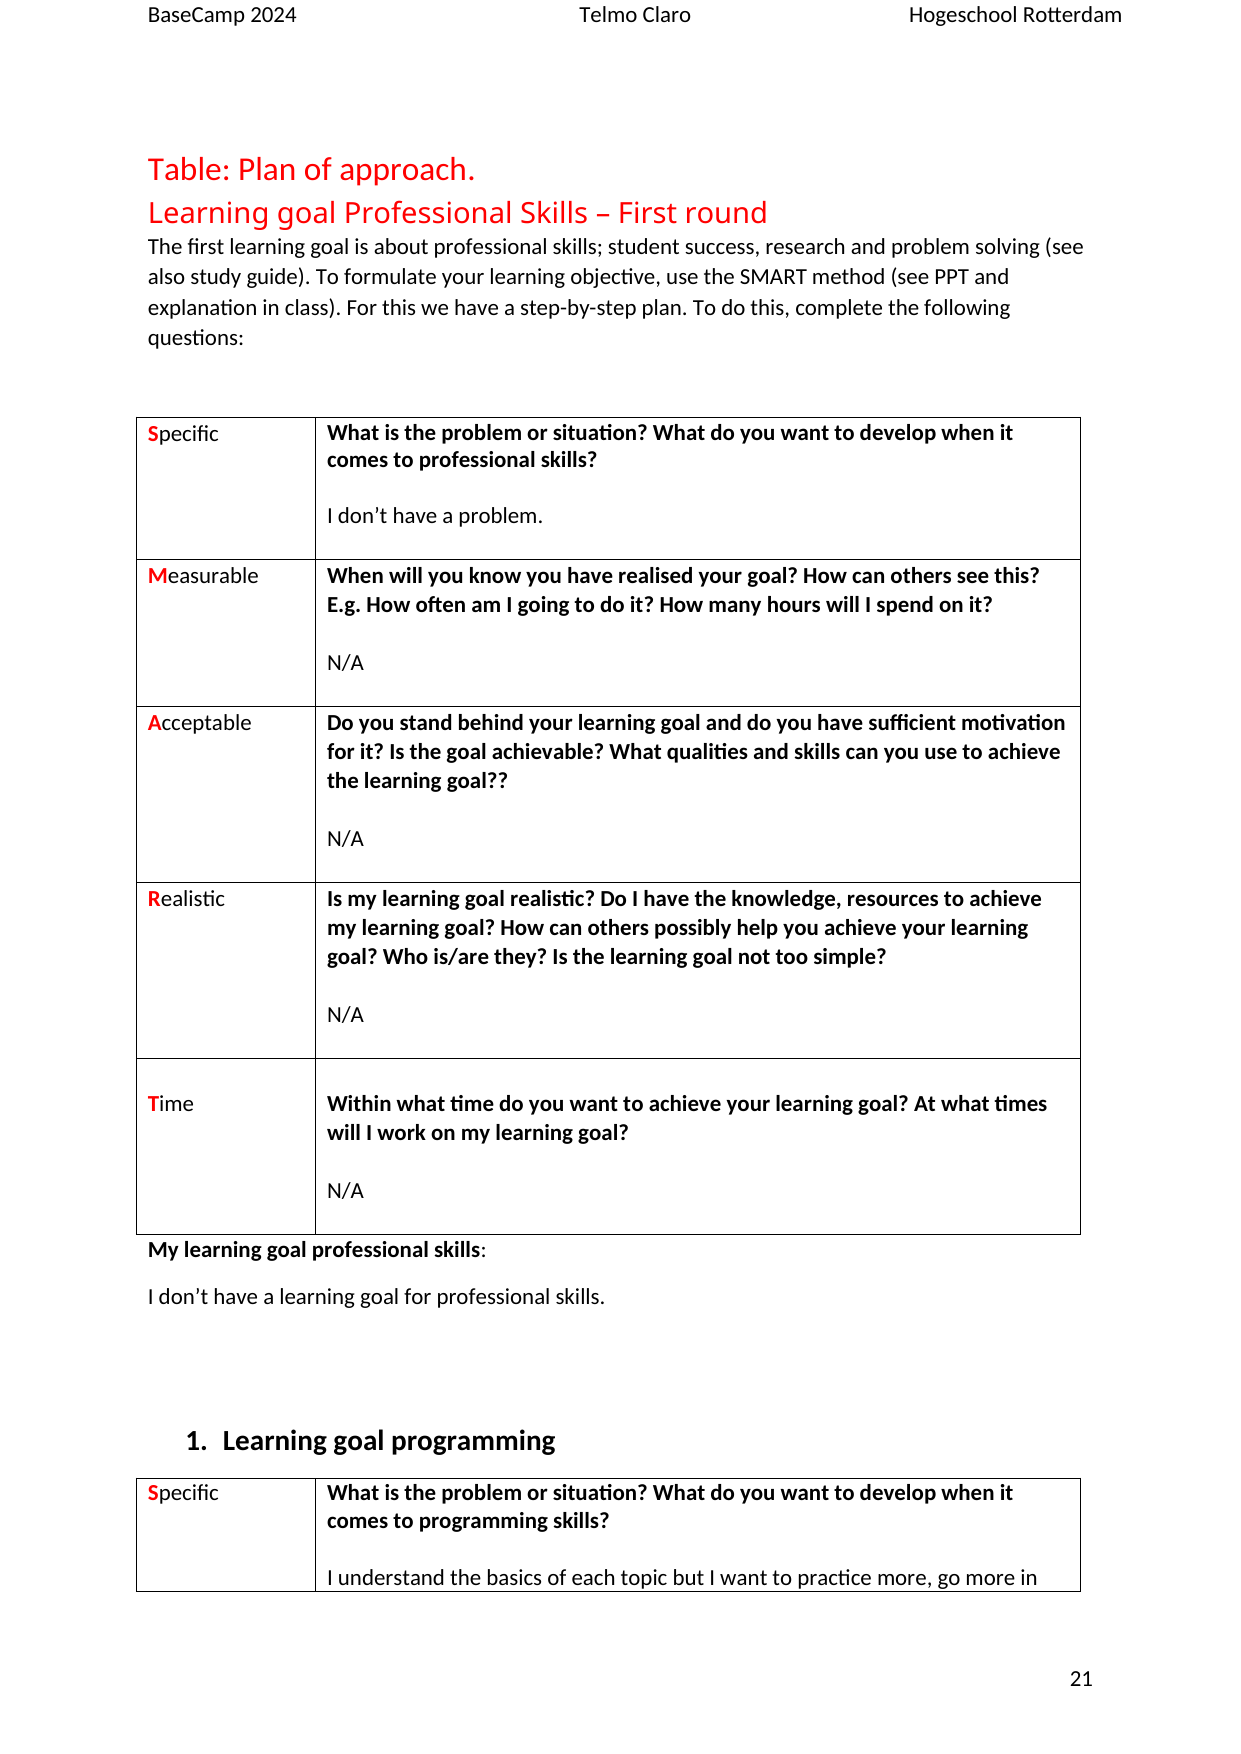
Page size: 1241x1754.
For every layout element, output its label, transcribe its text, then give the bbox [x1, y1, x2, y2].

subtitle Table: Plan of approach. [148, 148, 1093, 188]
table_cell Is my learning goal realistic? Do I have the knowledge, resources to achieve my learning goal? How can others possibly help you achieve your learning goal? Who is/are they? Is the learning goal not too simple? N/A [316, 883, 1080, 1058]
table_header Specific [137, 1479, 315, 1591]
table_cell Time [137, 1059, 315, 1234]
table_header Specific [137, 418, 315, 559]
table_cell Measurable [137, 560, 315, 706]
table_cell Acceptable [137, 707, 315, 882]
text I don’t have a learning goal for professional skills. [148, 1282, 1093, 1310]
table_header What is the problem or situation? What do you want to develop when it comes to programming skills? I understand the basics of each topic but I want to practice more, go more in [316, 1479, 1080, 1591]
table_cell When will you know you have realised your goal? How can others see this? E.g. How often am I going to do it? How many hours will I spend on it? N/A [316, 560, 1080, 706]
list Learning goal programming [185, 1422, 1093, 1458]
table_cell Realistic [137, 883, 315, 1058]
table_cell Within what time do you want to achieve your learning goal? At what times will I work on my learning goal? N/A [316, 1059, 1080, 1234]
table_header What is the problem or situation? What do you want to develop when it comes to professional skills? I don’t have a problem. [316, 418, 1080, 559]
text My learning goal professional skills: [148, 1235, 1093, 1263]
subtitle Learning goal Professional Skills – First round [148, 192, 1093, 232]
text The first learning goal is about professional skills; student success, research and problem solving (see also study guide). To formulate your learning objective, use the SMART method (see PPT and explanation in class). For this we have a step-by-step plan. To do this, complete the following questions: [148, 232, 1093, 351]
table_cell Do you stand behind your learning goal and do you have sufficient motivation for it? Is the goal achievable? What qualities and skills can you use to achieve the learning goal?? N/A [316, 707, 1080, 882]
